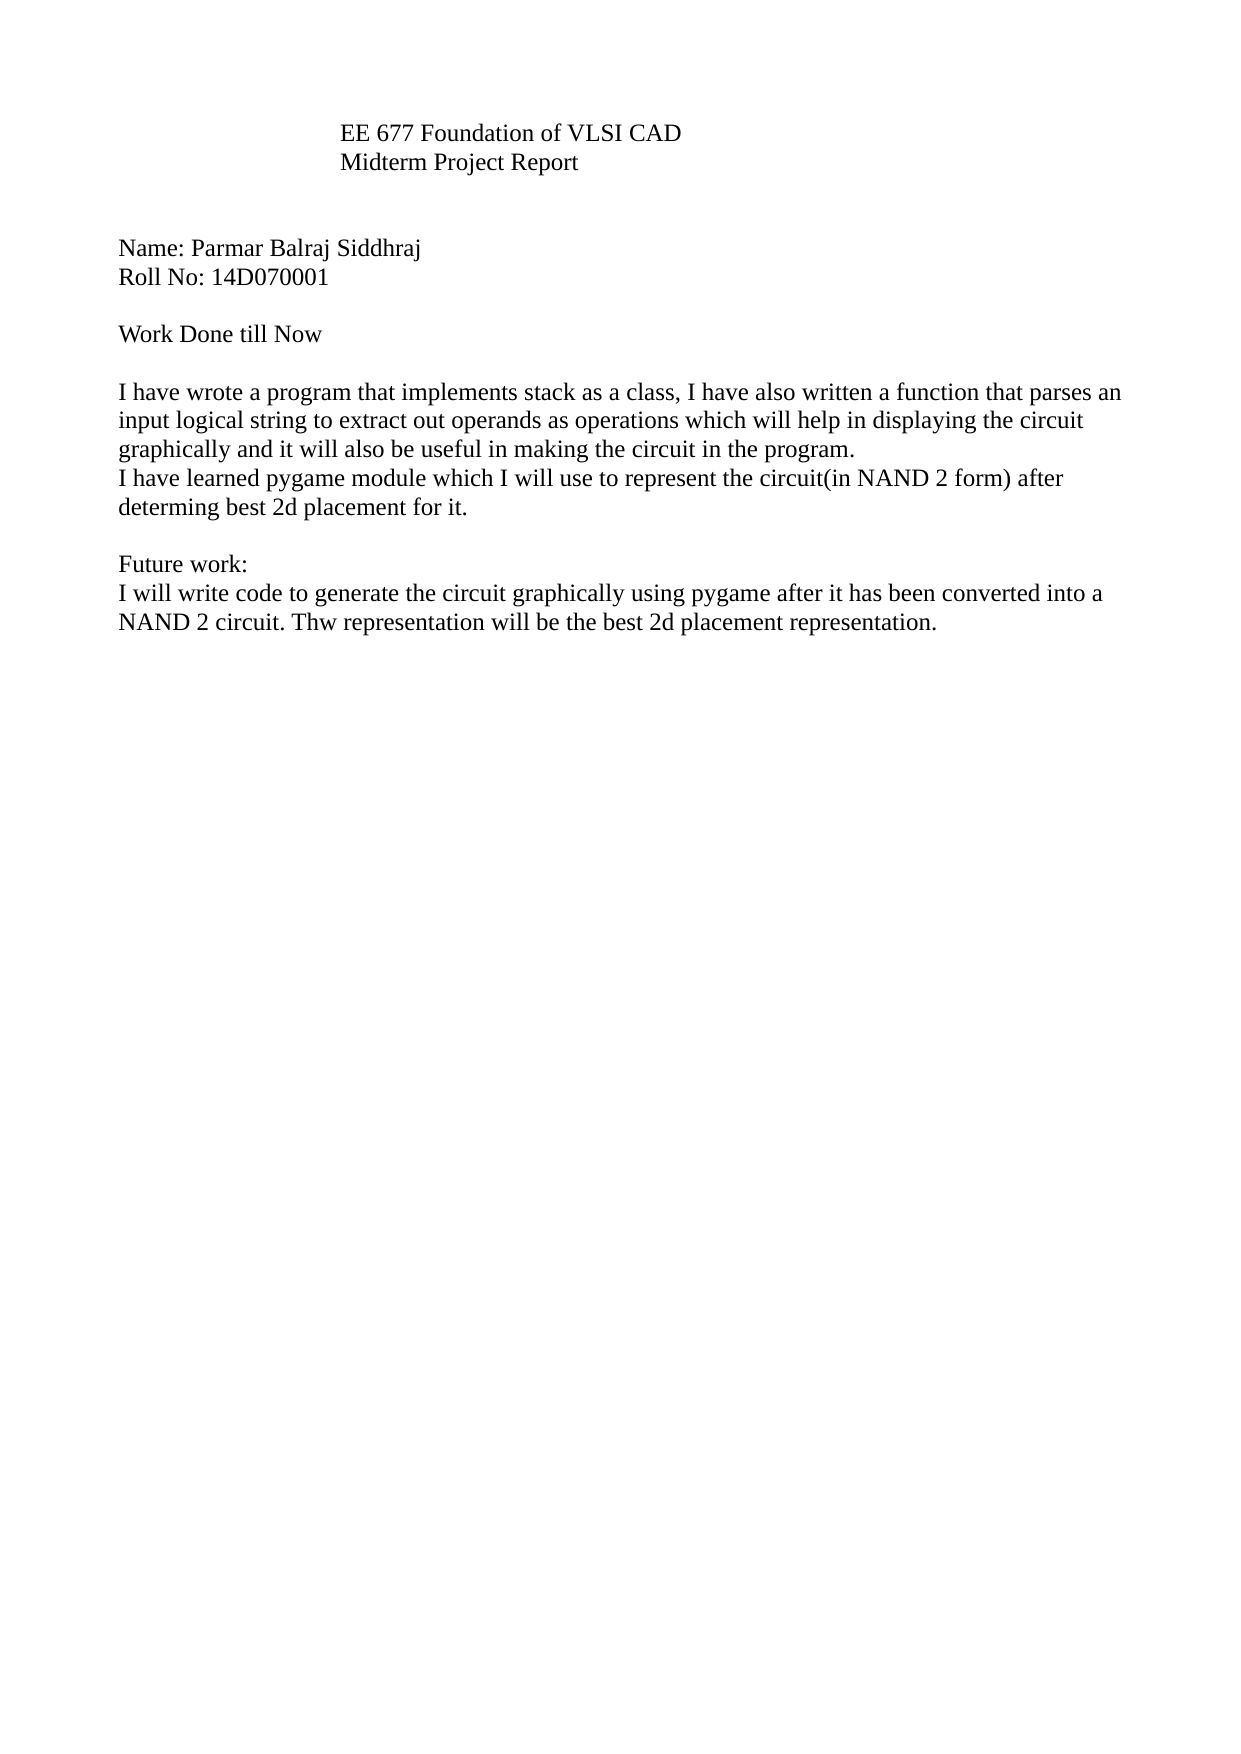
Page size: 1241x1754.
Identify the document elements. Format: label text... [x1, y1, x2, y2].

text I have wrote a program that implements stack as a class, I have also written a function that parses an input logical string to extract out operands as operations which will help in displaying the circuit graphically and it will also be useful in making the circuit in the program. [118, 377, 1122, 463]
text Midterm Project Report [118, 147, 1122, 176]
text Work Done till Now [118, 319, 1122, 348]
text EE 677 Foundation of VLSI CAD [118, 118, 1122, 147]
text Roll No: 14D070001 [118, 262, 1122, 291]
text Name: Parmar Balraj Siddhraj [118, 233, 1122, 262]
text I will write code to generate the circuit graphically using pygame after it has been converted into a NAND 2 circuit. Thw representation will be the best 2d placement representation. [118, 578, 1122, 636]
text Future work: [118, 549, 1122, 578]
text I have learned pygame module which I will use to represent the circuit(in NAND 2 form) after determing best 2d placement for it. [118, 463, 1122, 521]
